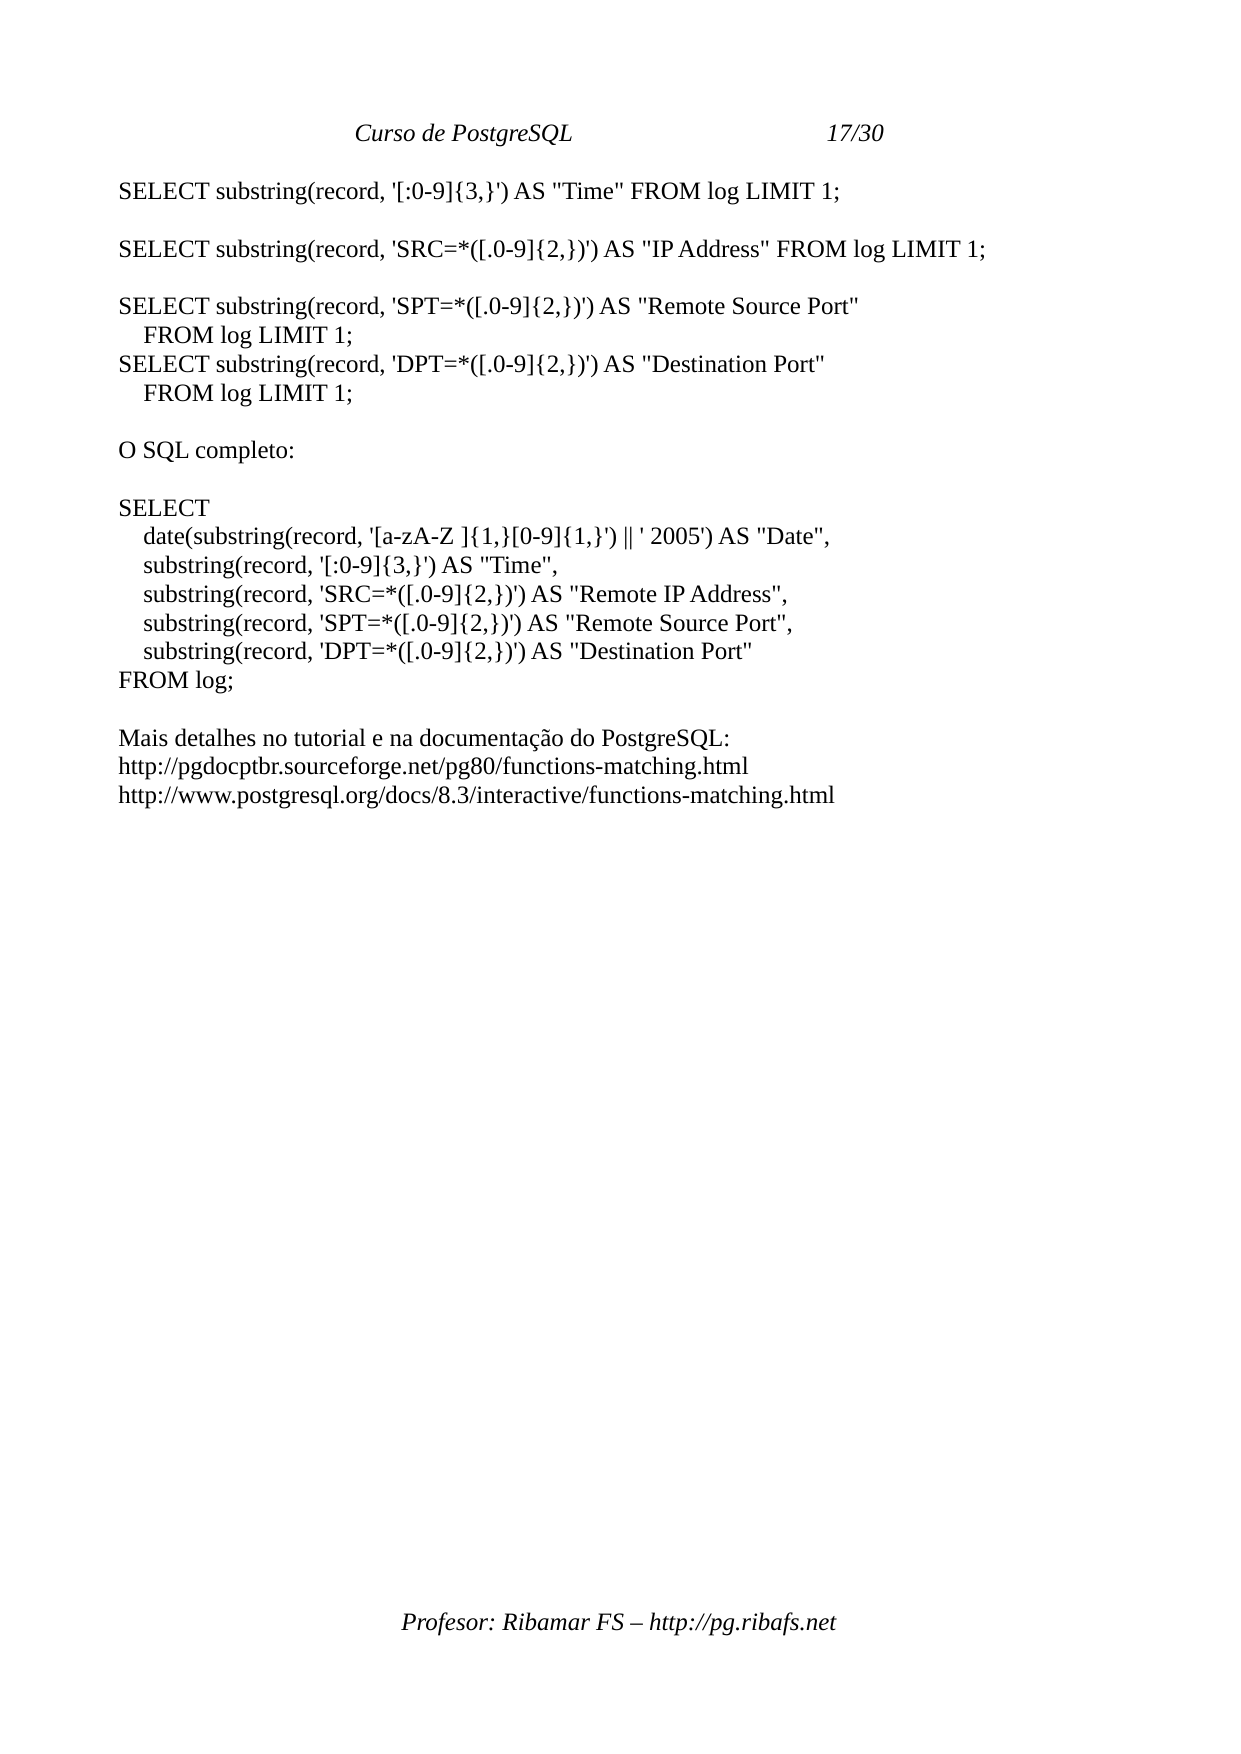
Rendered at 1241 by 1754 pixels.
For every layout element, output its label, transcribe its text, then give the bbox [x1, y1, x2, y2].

text SELECT substring(record, '[:0-9]{3,}') AS "Time" FROM log LIMIT 1; SELECT substring(record, 'SRC=*([.0-9]{2,})') AS "IP Address" FROM log LIMIT 1; SELECT substring(record, 'SPT=*([.0-9]{2,})') AS "Remote Source Port" FROM log LIMIT 1; SELECT substring(record, 'DPT=*([.0-9]{2,})') AS "Destination Port" FROM log LIMIT 1; O SQL completo: SELECT date(substring(record, '[a-zA-Z ]{1,}[0-9]{1,}') || ' 2005') AS "Date", substring(record, '[:0-9]{3,}') AS "Time", substring(record, 'SRC=*([.0-9]{2,})') AS "Remote IP Address", substring(record, 'SPT=*([.0-9]{2,})') AS "Remote Source Port", substring(record, 'DPT=*([.0-9]{2,})') AS "Destination Port" FROM log; Mais detalhes no tutorial e na documentação do PostgreSQL: http://pgdocptbr.sourceforge.net/pg80/functions-matching.html http://www.postgresql.org/docs/8.3/interactive/functions-matching.html [118, 176, 1122, 809]
